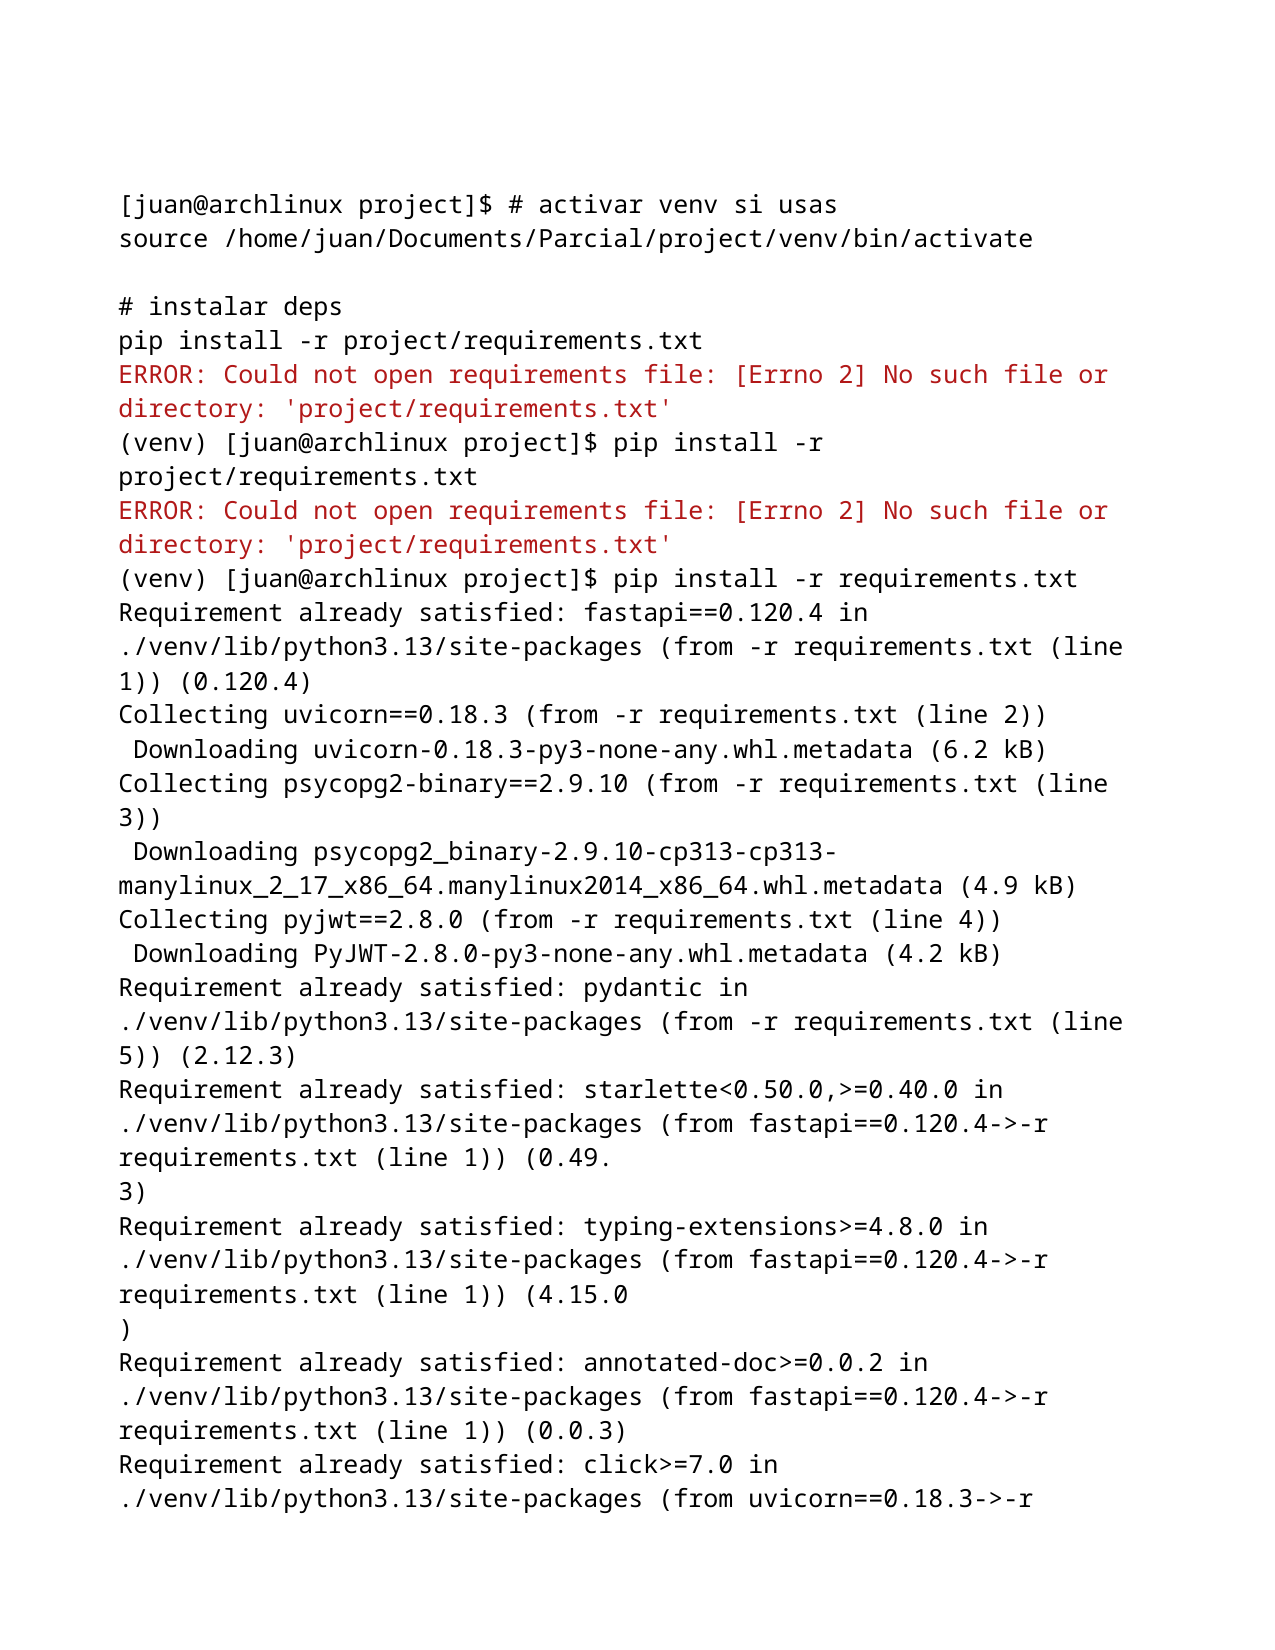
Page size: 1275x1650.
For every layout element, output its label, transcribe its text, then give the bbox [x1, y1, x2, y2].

text [juan@archlinux project]$ # activar venv si usas source /home/juan/Documents/Parcial/project/venv/bin/activate # instalar deps pip install -r project/requirements.txt ERROR: Could not open requirements file: [Errno 2] No such file or directory: 'project/requirements.txt' (venv) [juan@archlinux project]$ pip install -r project/requirements.txt ERROR: Could not open requirements file: [Errno 2] No such file or directory: 'project/requirements.txt' (venv) [juan@archlinux project]$ pip install -r requirements.txt Requirement already satisfied: fastapi==0.120.4 in ./venv/lib/python3.13/site-packages (from -r requirements.txt (line 1)) (0.120.4) Collecting uvicorn==0.18.3 (from -r requirements.txt (line 2)) Downloading uvicorn-0.18.3-py3-none-any.whl.metadata (6.2 kB) Collecting psycopg2-binary==2.9.10 (from -r requirements.txt (line 3)) Downloading psycopg2_binary-2.9.10-cp313-cp313-manylinux_2_17_x86_64.manylinux2014_x86_64.whl.metadata (4.9 kB) Collecting pyjwt==2.8.0 (from -r requirements.txt (line 4)) Downloading PyJWT-2.8.0-py3-none-any.whl.metadata (4.2 kB) Requirement already satisfied: pydantic in ./venv/lib/python3.13/site-packages (from -r requirements.txt (line 5)) (2.12.3) Requirement already satisfied: starlette<0.50.0,>=0.40.0 in ./venv/lib/python3.13/site-packages (from fastapi==0.120.4->-r requirements.txt (line 1)) (0.49. 3) Requirement already satisfied: typing-extensions>=4.8.0 in ./venv/lib/python3.13/site-packages (from fastapi==0.120.4->-r requirements.txt (line 1)) (4.15.0 ) Requirement already satisfied: annotated-doc>=0.0.2 in ./venv/lib/python3.13/site-packages (from fastapi==0.120.4->-r requirements.txt (line 1)) (0.0.3) Requirement already satisfied: click>=7.0 in ./venv/lib/python3.13/site-packages (from uvicorn==0.18.3->-r [118, 186, 1157, 1515]
